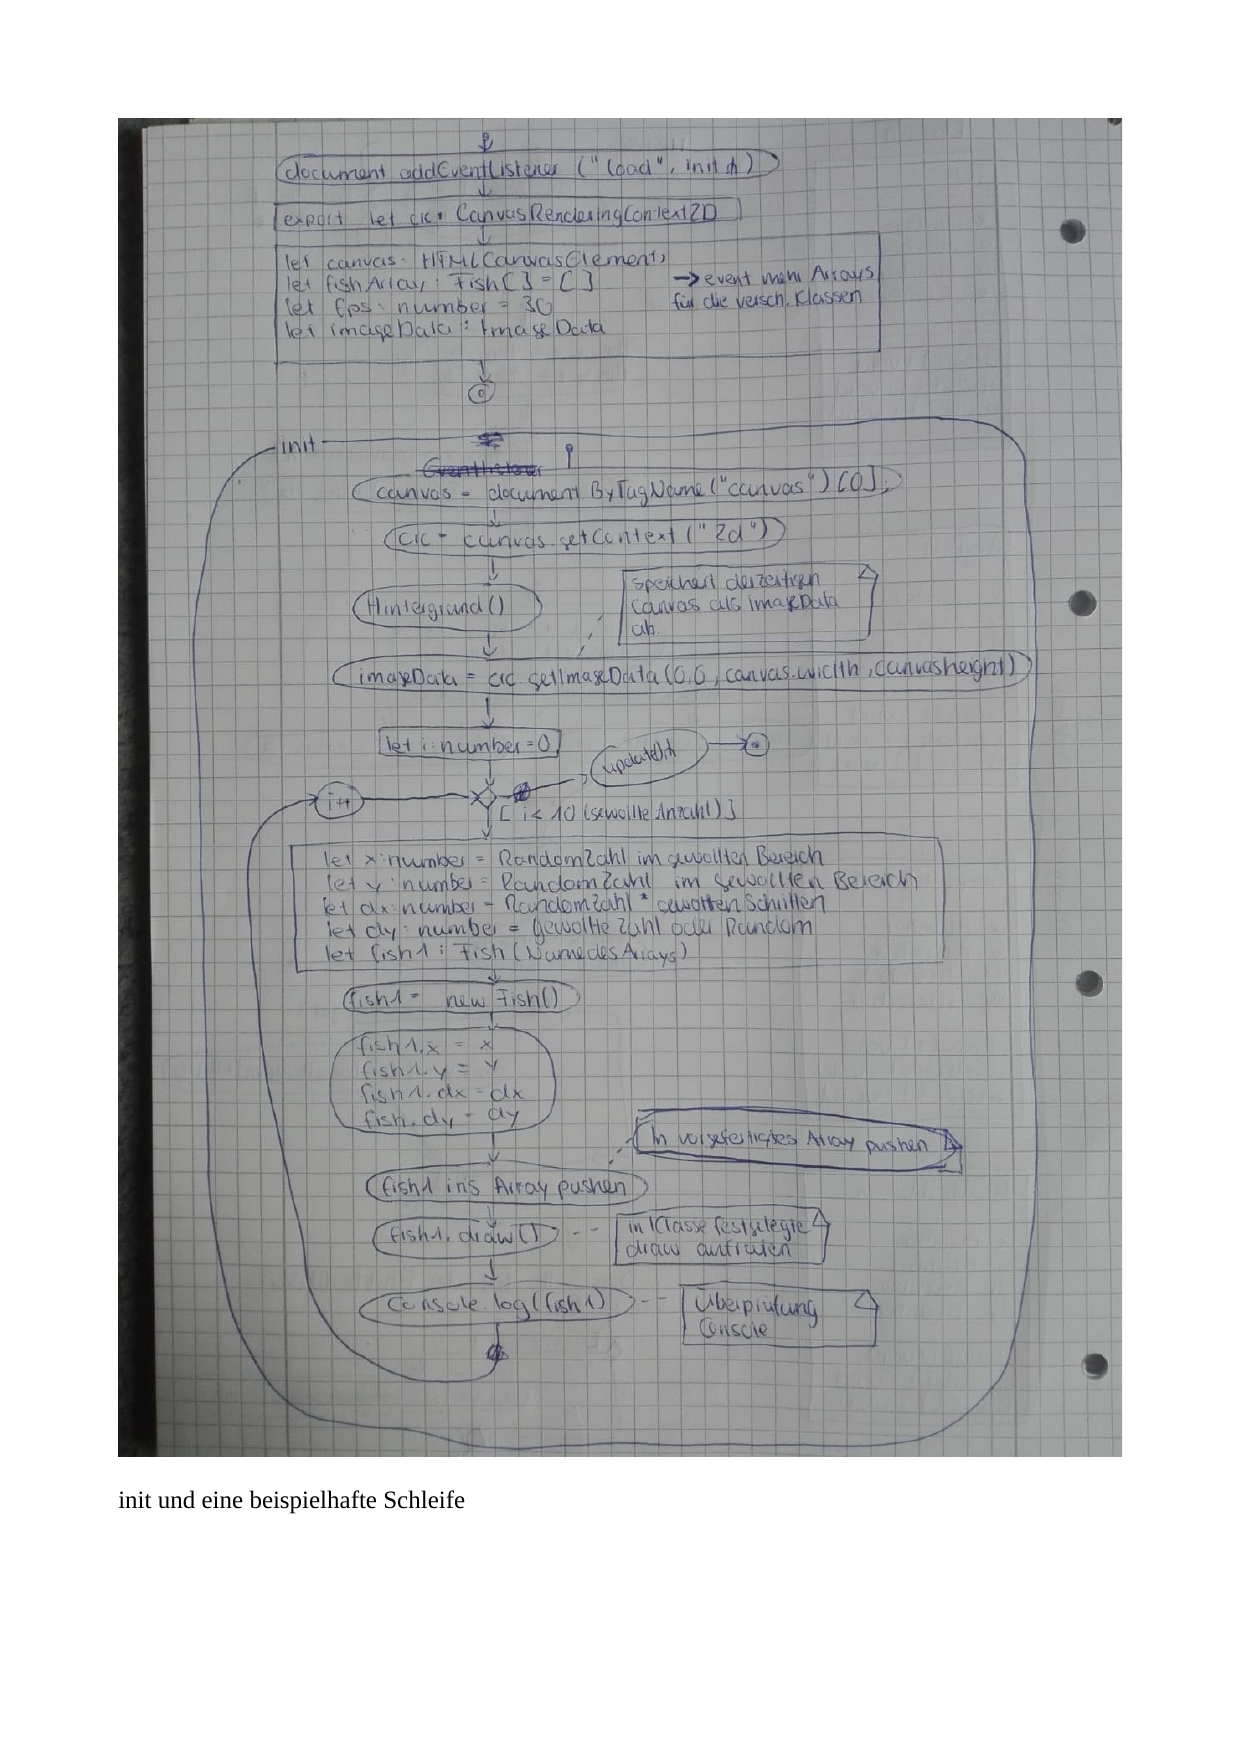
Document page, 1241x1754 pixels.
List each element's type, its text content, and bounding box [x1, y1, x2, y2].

picture [118, 118, 1123, 1457]
text init und eine beispielhafte Schleife [118, 1485, 1122, 1514]
